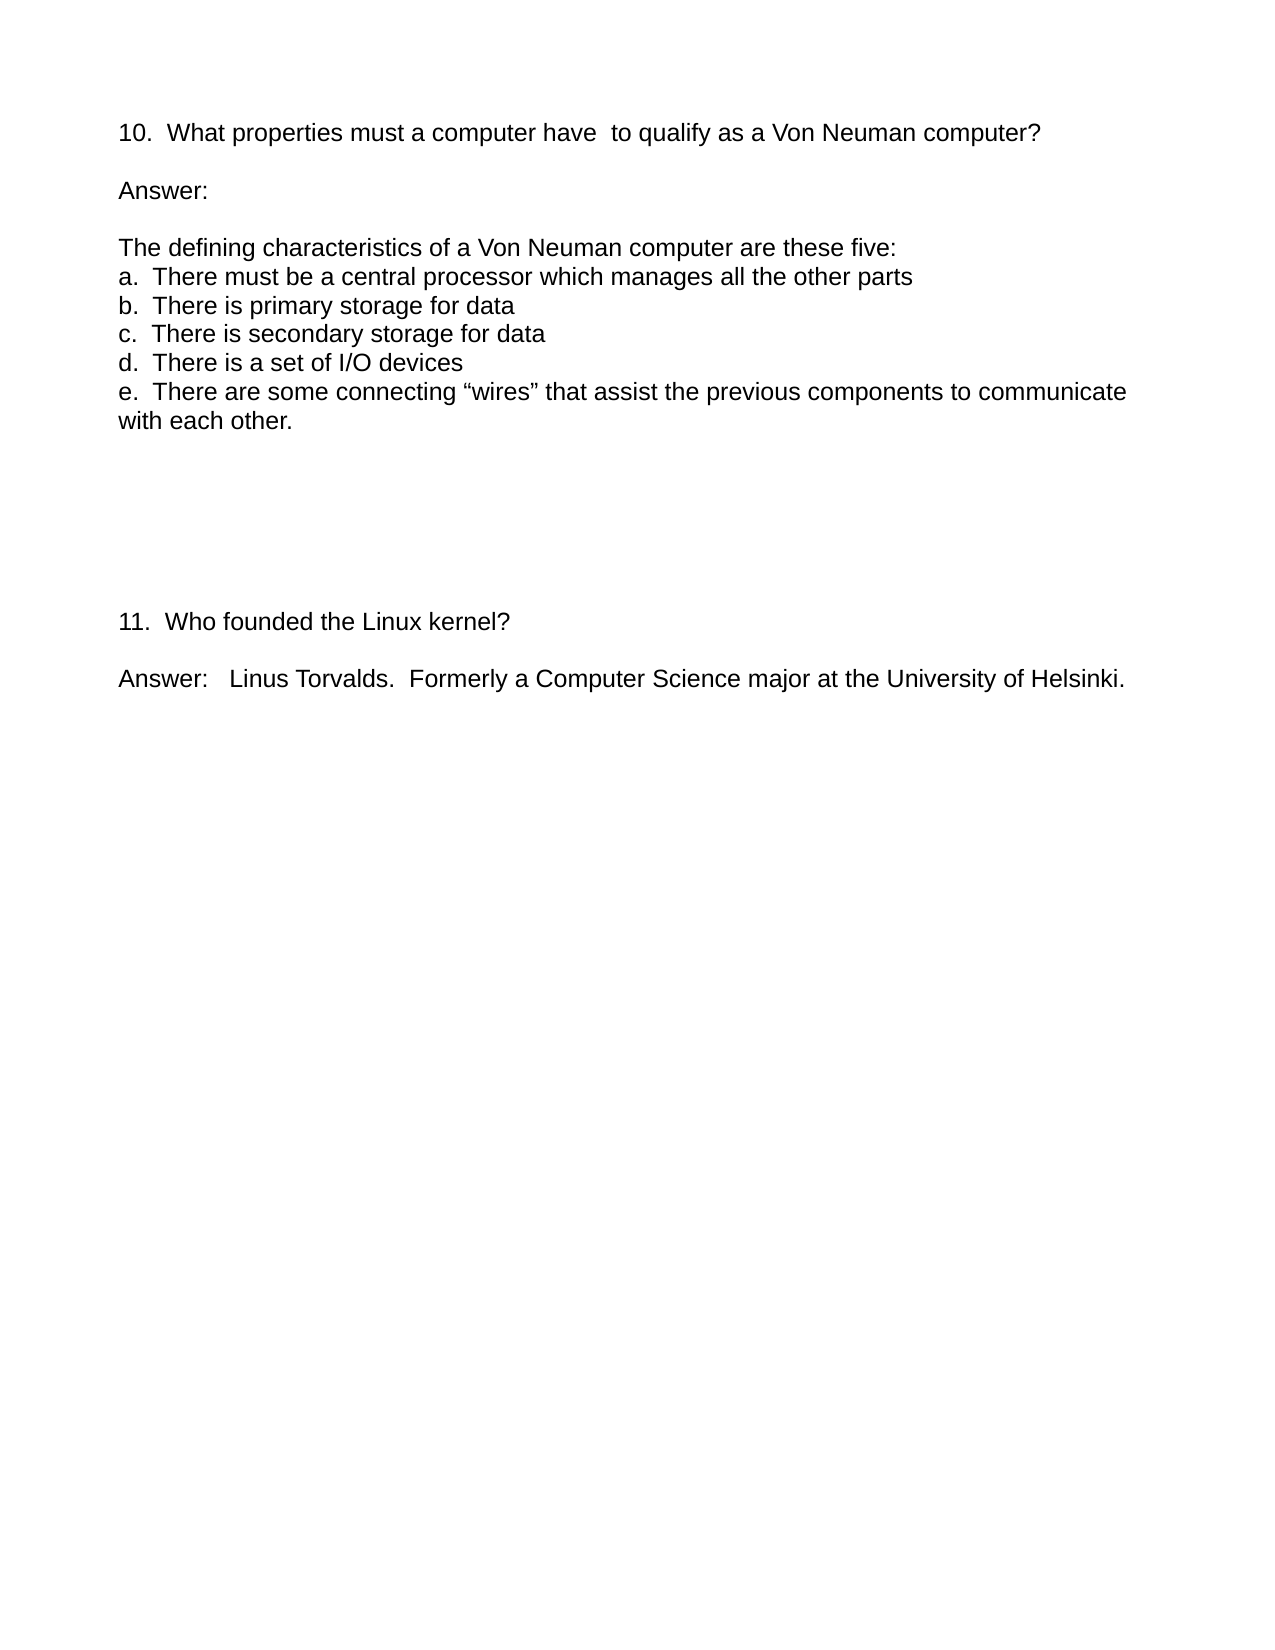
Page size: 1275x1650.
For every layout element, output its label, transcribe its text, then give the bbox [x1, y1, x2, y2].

text c. There is secondary storage for data [118, 319, 1157, 348]
text Answer: [118, 176, 1157, 204]
text b. There is primary storage for data [118, 291, 1157, 319]
text a. There must be a central processor which manages all the other parts [118, 262, 1157, 291]
text e. There are some connecting “wires” that assist the previous components to communicate with each other. [118, 377, 1157, 434]
text The defining characteristics of a Von Neuman computer are these five: [118, 233, 1157, 262]
text 11. Who founded the Linux kernel? [118, 607, 1157, 636]
text Answer: Linus Torvalds. Formerly a Computer Science major at the University of Helsinki. [118, 664, 1157, 693]
text d. There is a set of I/O devices [118, 348, 1157, 377]
text 10. What properties must a computer have to qualify as a Von Neuman computer? [118, 118, 1157, 147]
